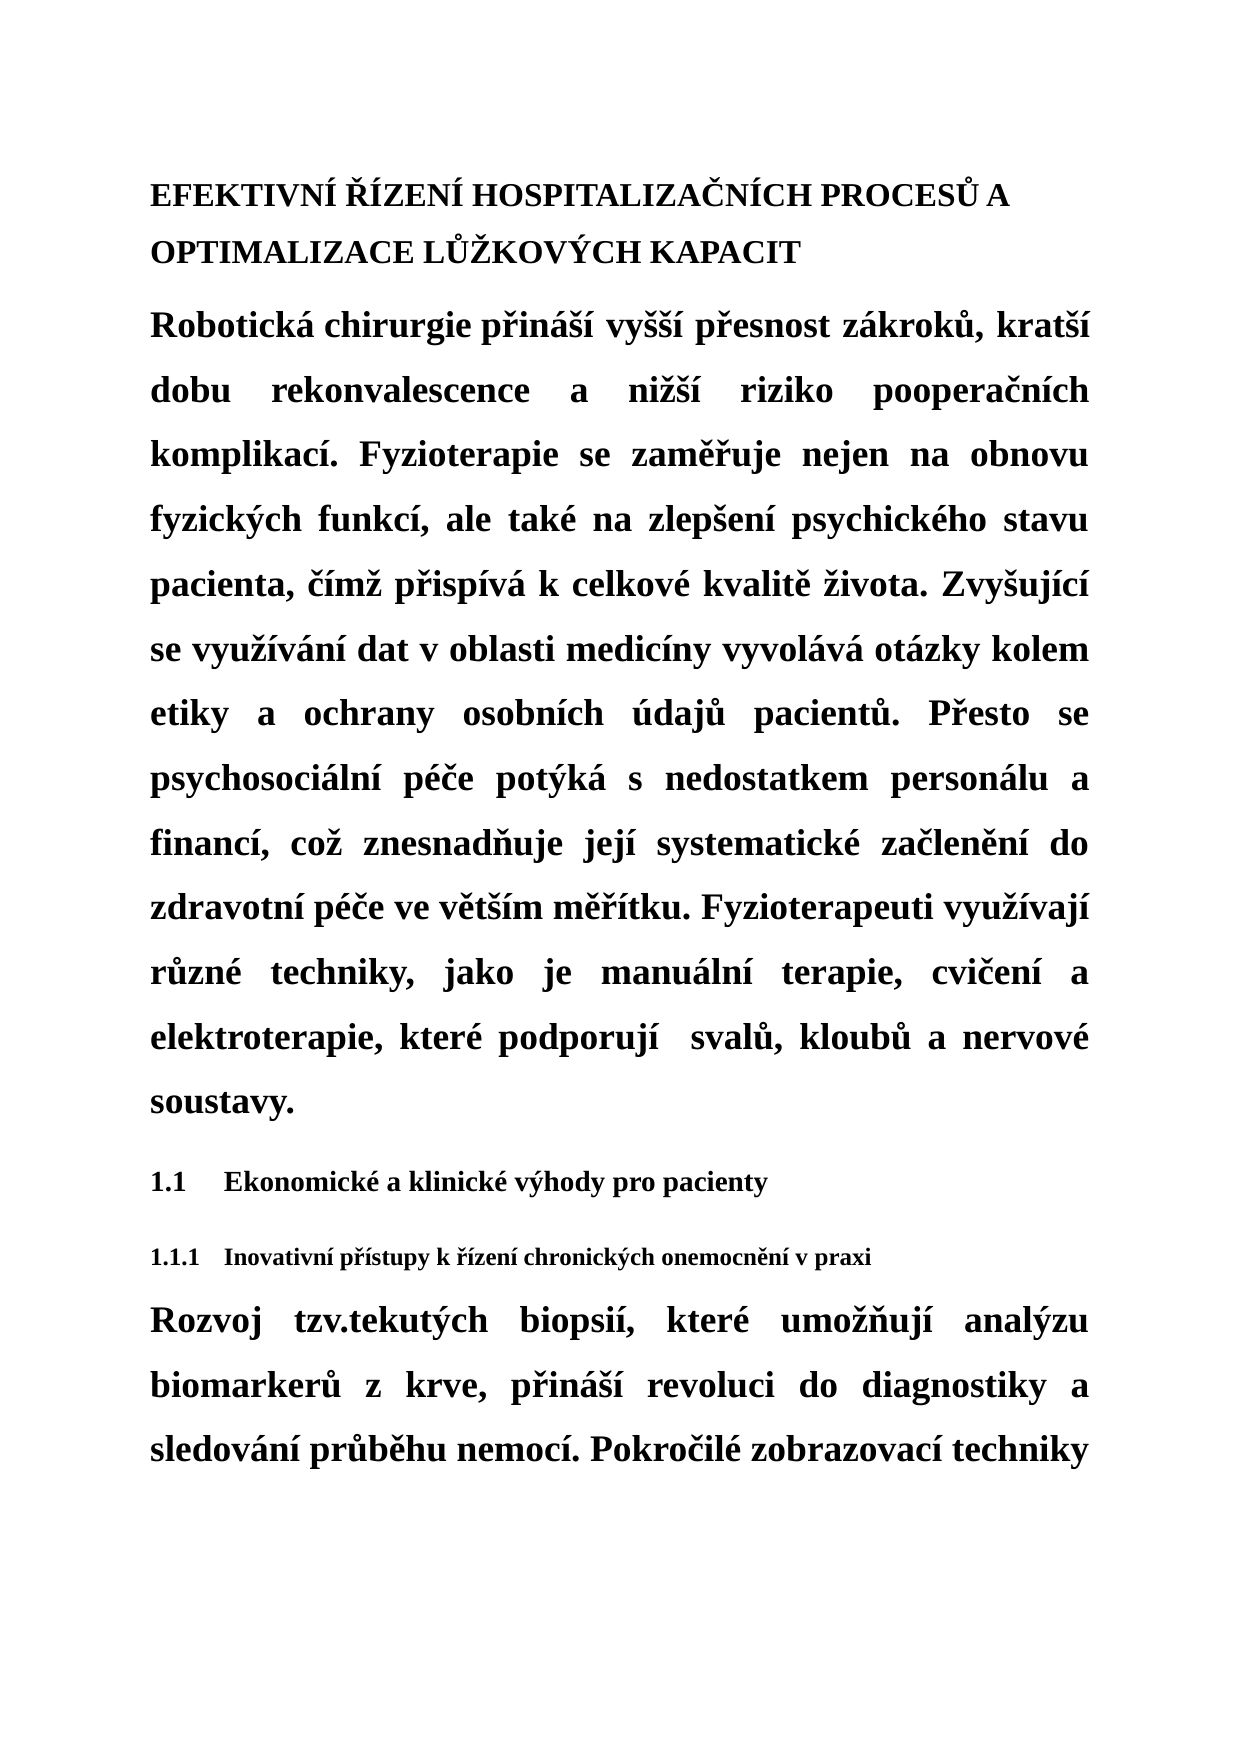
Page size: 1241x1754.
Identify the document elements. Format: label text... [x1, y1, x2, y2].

text Rozvoj tzv.tekutých biopsií, které umožňují analýzu biomarkerů z krve, přináší revoluci do diagnostiky a sledování průběhu nemocí. Pokročilé zobrazovací techniky [150, 1297, 1090, 1470]
subtitle Inovativní přístupy k řízení chronických onemocnění v praxi [150, 1242, 1090, 1270]
subtitle Efektivní řízení hospitalizačních procesů a optimalizace lůžkových kapacit [150, 175, 1090, 271]
subtitle Ekonomické a klinické výhody pro pacienty [150, 1164, 1090, 1198]
text vyšší přesnost zákroků, kratší dobu rekonvalescence a nižší riziko pooperačních komplikací. Fyzioterapie se zaměřuje nejen na obnovu fyzických funkcí, ale také na zlepšení psychického stavu pacienta, čímž přispívá k celkové kvalitě života. Zvyšující se využívání dat v oblasti medicíny vyvolává otázky kolem etiky a ochrany osobních údajů pacientů. Přesto se psychosociální péče potýká s nedostatkem personálu a financí, což znesnadňuje její systematické začlenění do zdravotní péče ve větším měřítku. Fyzioterapeuti využívají různé techniky, jako je manuální terapie, cvičení a elektroterapie, které podporují svalů, kloubů a nervové soustavy. [150, 302, 1090, 1122]
text Robotická chirurgie přináší [150, 302, 594, 346]
